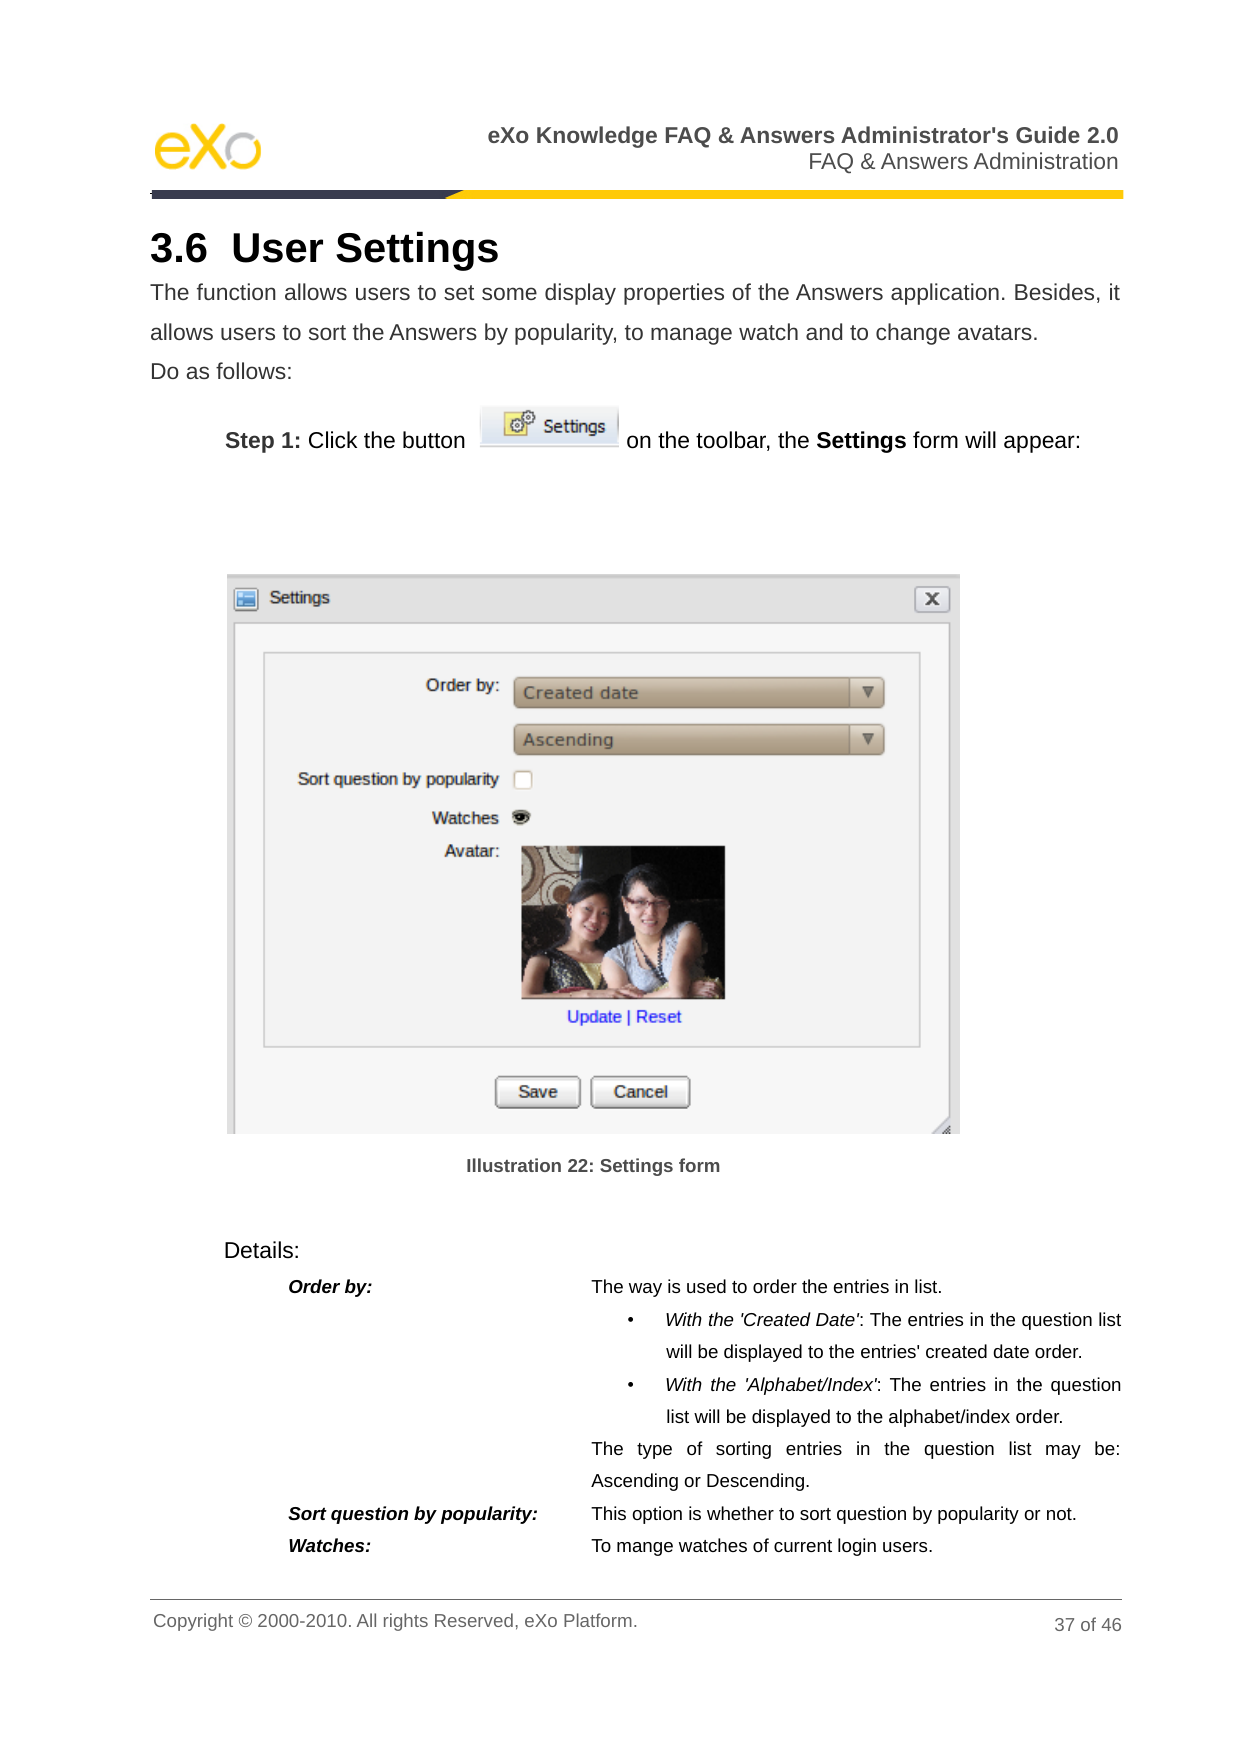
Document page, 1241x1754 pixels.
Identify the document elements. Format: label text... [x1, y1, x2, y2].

subtitle User Settings [150, 223, 1122, 271]
text Details: [223, 1237, 1122, 1263]
picture [155, 123, 262, 170]
list Step 1: Click the button on the toolbar, the Settings form will appear: [187, 397, 1122, 456]
text Sort question by popularity: This option is whether to sort question by popularity or not. [288, 1503, 1122, 1524]
text Watches: To mange watches of current login users. [288, 1535, 1122, 1556]
text The type of sorting entries in the question list may be: Ascending or Descending. [288, 1438, 1122, 1492]
list Illustration 22: Settings form [227, 1134, 959, 1177]
list With the 'Alphabet/Index': The entries in the question list will be displayed to the alphabet/index order. [627, 1373, 1122, 1427]
picture [227, 574, 960, 1134]
list [227, 499, 959, 574]
text The function allows users to set some display properties of the Answers application. Besides, it allows users to sort the Answers by popularity, to manage watch and to change avatars. [150, 279, 1122, 345]
text Do as follows: [150, 358, 1122, 384]
text Order by: The way is used to order the entries in list. [288, 1276, 1122, 1298]
picture [151, 190, 1124, 199]
picture [479, 405, 619, 449]
list With the 'Created Date': The entries in the question list will be displayed to the entries' created date order. [627, 1309, 1122, 1363]
